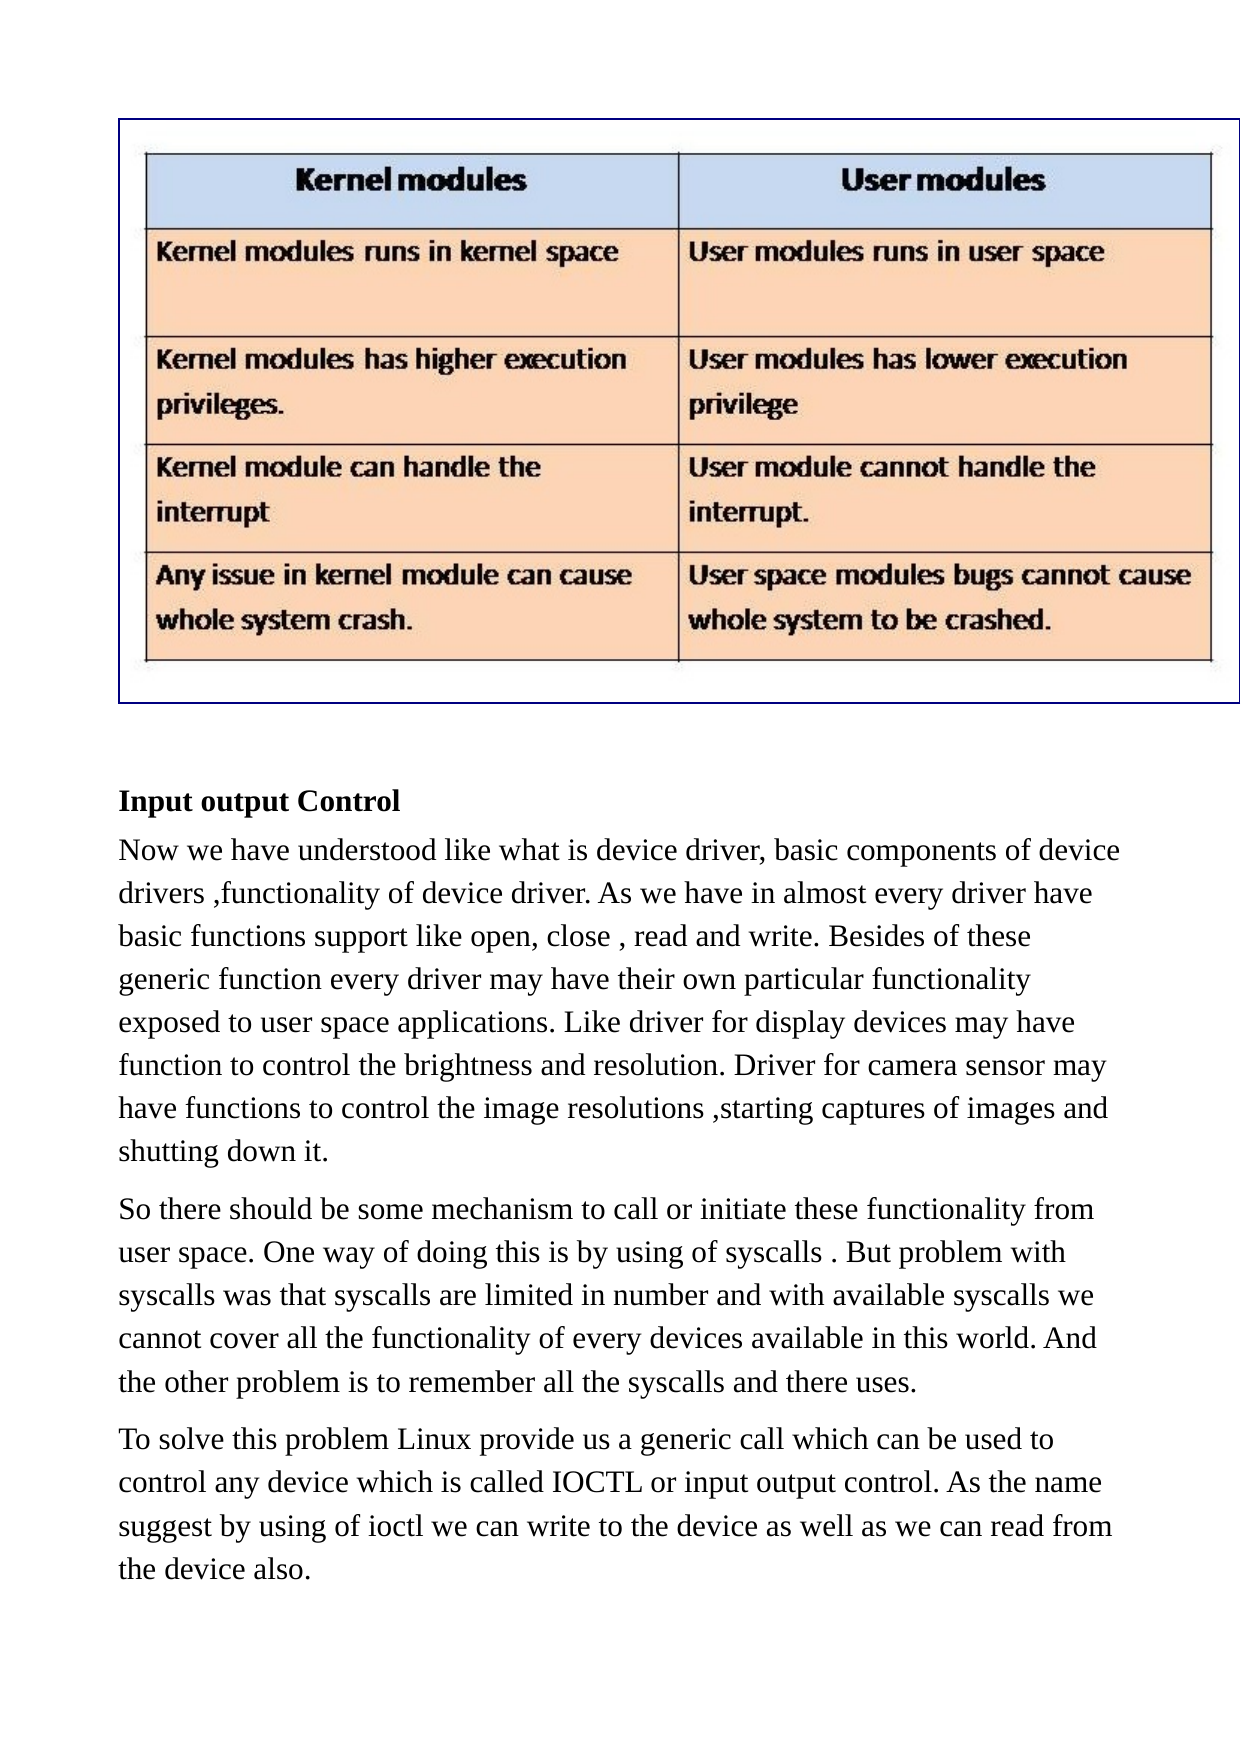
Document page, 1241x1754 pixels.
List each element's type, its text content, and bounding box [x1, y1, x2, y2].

text So there should be some mechanism to call or initiate these functionality from user space. One way of doing this is by using of syscalls . But problem with syscalls was that syscalls are limited in number and with available syscalls we cannot cover all the functionality of every devices available in this world. And the other problem is to remember all the syscalls and there uses. [118, 1190, 1122, 1399]
text To solve this problem Linux provide us a generic call which can be used to control any device which is called IOCTL or input output control. As the name suggest by using of ioctl we can write to the device as well as we can read from the device also. [118, 1421, 1122, 1586]
picture [120, 120, 1239, 702]
text Now we have understood like what is device driver, basic components of device drivers ,functionality of device driver. As we have in almost every driver have basic functions support like open, close , read and write. Besides of these generic function every driver may have their own particular functionality exposed to user space applications. Like driver for display devices may have function to control the brightness and resolution. Driver for camera sensor may have functions to control the image resolutions ,starting captures of images and shutting down it. [118, 831, 1122, 1169]
subtitle Input output Control [118, 782, 1122, 818]
